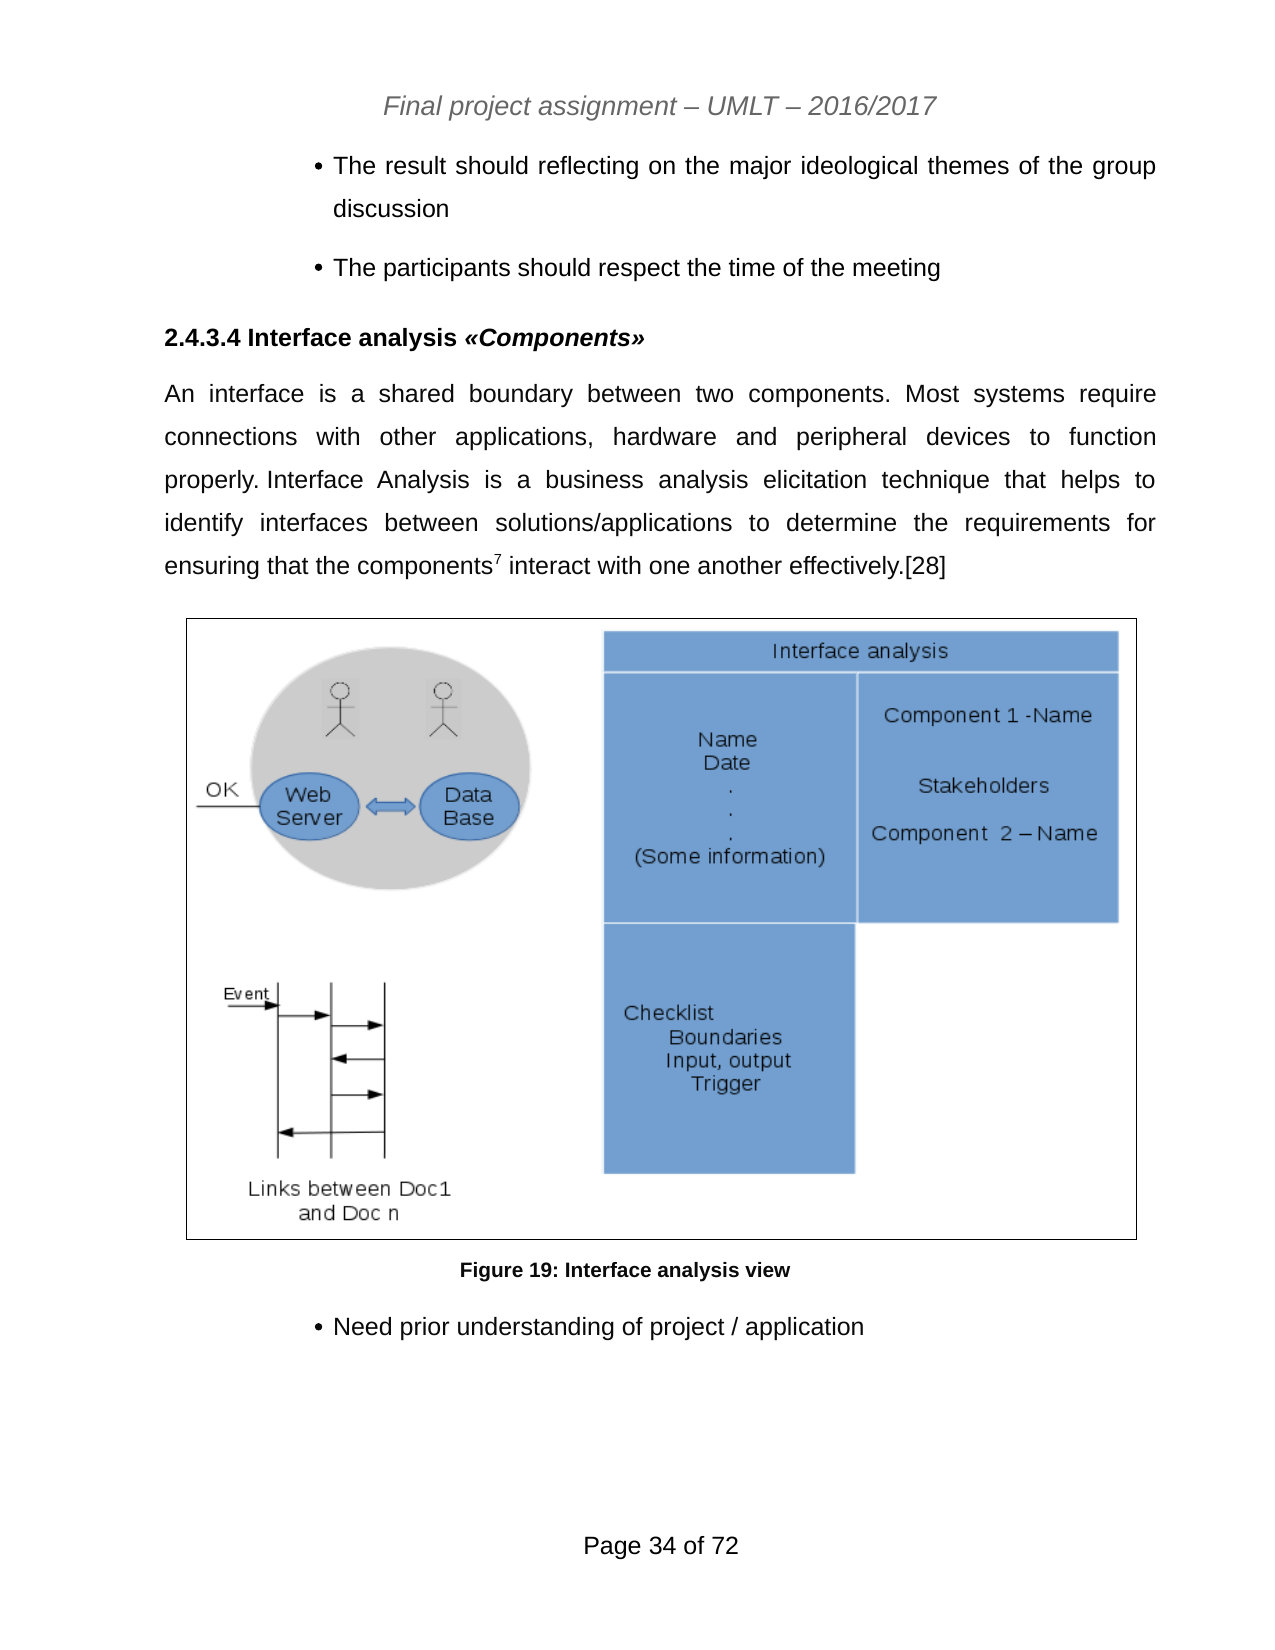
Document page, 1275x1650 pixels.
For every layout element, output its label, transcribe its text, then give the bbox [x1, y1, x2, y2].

text Figure 19: Interface analysis view [164, 618, 1158, 1283]
list Need prior understanding of project / application [314, 1312, 1158, 1341]
subtitle 2.4.3.4 Interface analysis «Components» [164, 323, 1158, 352]
picture [189, 621, 1133, 1237]
list The participants should respect the time of the meeting [314, 253, 1158, 281]
list An interface is a shared boundary between two components. Most systems require connections with other applications, hardware and peripheral devices to function properly. Interface Analysis is a business analysis elicitation technique that helps to identify interfaces between solutions/applications to determine the requirements for ensuring that the components7 interact with one another effectively.[28] [164, 378, 1158, 580]
list The result should reflecting on the major ideological themes of the group discussion [314, 151, 1158, 223]
